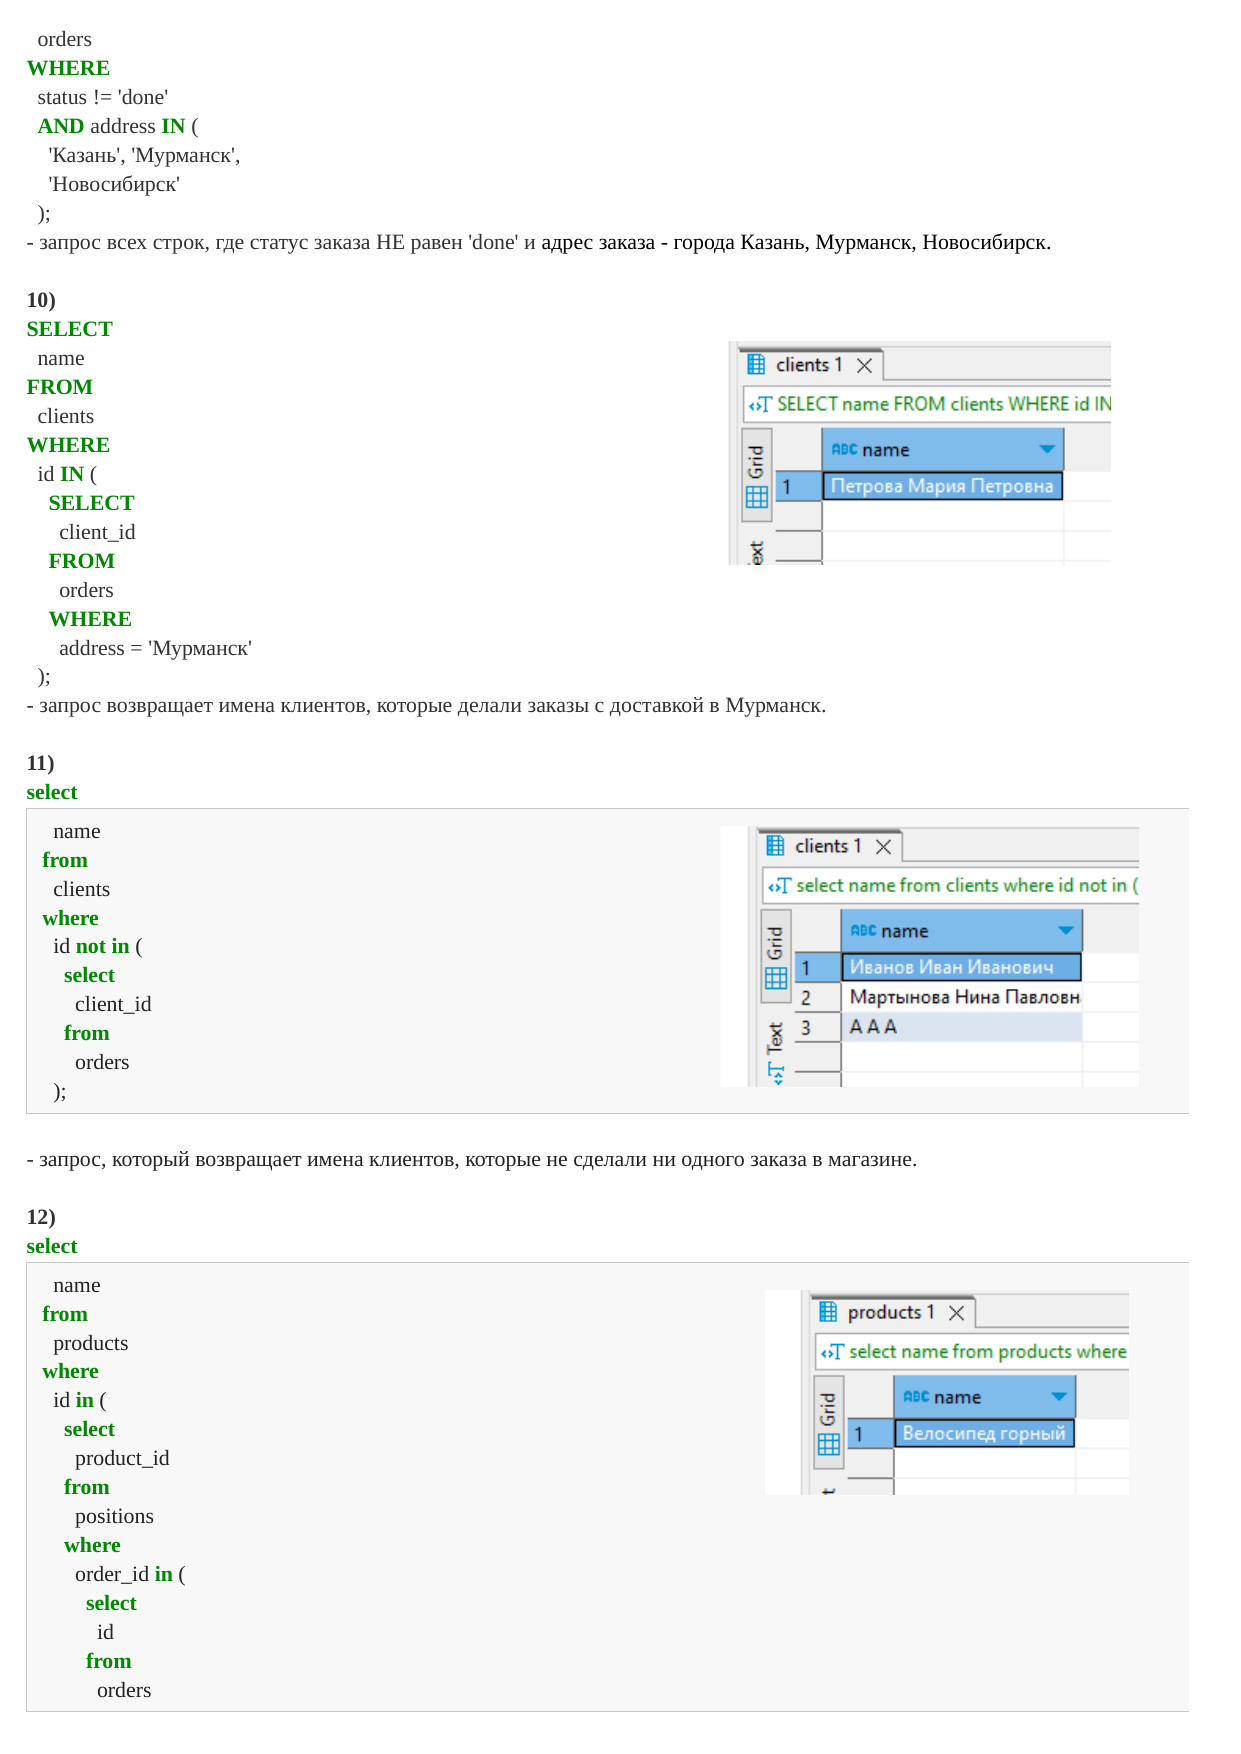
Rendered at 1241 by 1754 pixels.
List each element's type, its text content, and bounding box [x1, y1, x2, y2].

text from [27, 837, 720, 866]
text select [27, 1407, 765, 1436]
text select [26, 1233, 1189, 1258]
text where [27, 1523, 1189, 1552]
text status != 'done' [26, 84, 1189, 109]
text from [27, 1291, 765, 1320]
text FROM [26, 548, 1189, 573]
text 'Новосибирск' [26, 171, 1189, 196]
text - запрос, который возвращает имена клиентов, которые не сделали ни одного заказа в магазине. [26, 1146, 1189, 1171]
text name [27, 1263, 1189, 1291]
text [1112, 461, 1189, 486]
text order_id in ( [27, 1552, 1189, 1581]
text [1140, 982, 1189, 1011]
picture [720, 826, 1140, 1087]
text name [27, 809, 1189, 837]
text id IN ( [26, 461, 707, 486]
text SELECT [26, 316, 1189, 341]
text WHERE [26, 432, 707, 457]
text 10) [26, 287, 1189, 312]
text orders [27, 1040, 720, 1069]
text [1129, 1407, 1189, 1436]
text client_id [26, 519, 707, 544]
text 'Казань', 'Мурманск', [26, 142, 1189, 167]
text from [27, 1011, 720, 1040]
picture [707, 341, 1112, 565]
text [1140, 924, 1189, 953]
text [1140, 1040, 1189, 1069]
text from [27, 1638, 1189, 1667]
text ); [26, 663, 1189, 689]
text id in ( [27, 1378, 765, 1407]
text 11) [26, 750, 1189, 776]
text id [27, 1609, 1189, 1638]
text products [27, 1320, 765, 1349]
text [1112, 490, 1189, 515]
text orders [26, 26, 1189, 52]
text [1112, 519, 1189, 544]
text [1129, 1378, 1189, 1407]
text orders [27, 1667, 1189, 1711]
text [1112, 432, 1189, 457]
text [1140, 953, 1189, 982]
text select [27, 1581, 1189, 1609]
text positions [27, 1494, 1189, 1523]
text [1140, 1011, 1189, 1040]
text - запрос всех строк, где статус заказа НЕ равен 'done' и адрес заказа - города Казань, Мурманск, Новосибирск. [26, 229, 1189, 254]
text client_id [27, 982, 720, 1011]
text select [26, 779, 1189, 804]
text [1112, 374, 1189, 399]
text id not in ( [27, 924, 720, 953]
text [1129, 1465, 1189, 1494]
text [1129, 1436, 1189, 1465]
text ); [26, 200, 1189, 225]
text [1140, 866, 1189, 895]
text where [27, 895, 720, 924]
picture [765, 1290, 1129, 1495]
text [1129, 1291, 1189, 1320]
text address = 'Мурманск' [26, 634, 1189, 660]
text [1140, 837, 1189, 866]
text from [27, 1465, 765, 1494]
text select [27, 953, 720, 982]
text clients [27, 866, 720, 895]
text AND address IN ( [26, 113, 1189, 138]
text FROM [26, 374, 707, 399]
text where [27, 1349, 765, 1378]
text name [26, 345, 707, 370]
text [1112, 403, 1189, 428]
text [1129, 1349, 1189, 1378]
text SELECT [26, 490, 707, 515]
text WHERE [26, 55, 1189, 81]
text clients [26, 403, 707, 428]
text [1129, 1320, 1189, 1349]
text orders [26, 577, 1189, 602]
text - запрос возвращает имена клиентов, которые делали заказы с доставкой в Мурманск. [26, 692, 1189, 718]
text product_id [27, 1436, 765, 1465]
text WHERE [26, 606, 1189, 631]
text [1140, 895, 1189, 924]
text ); [27, 1069, 1189, 1113]
text [1112, 345, 1189, 370]
text 12) [26, 1204, 1189, 1229]
